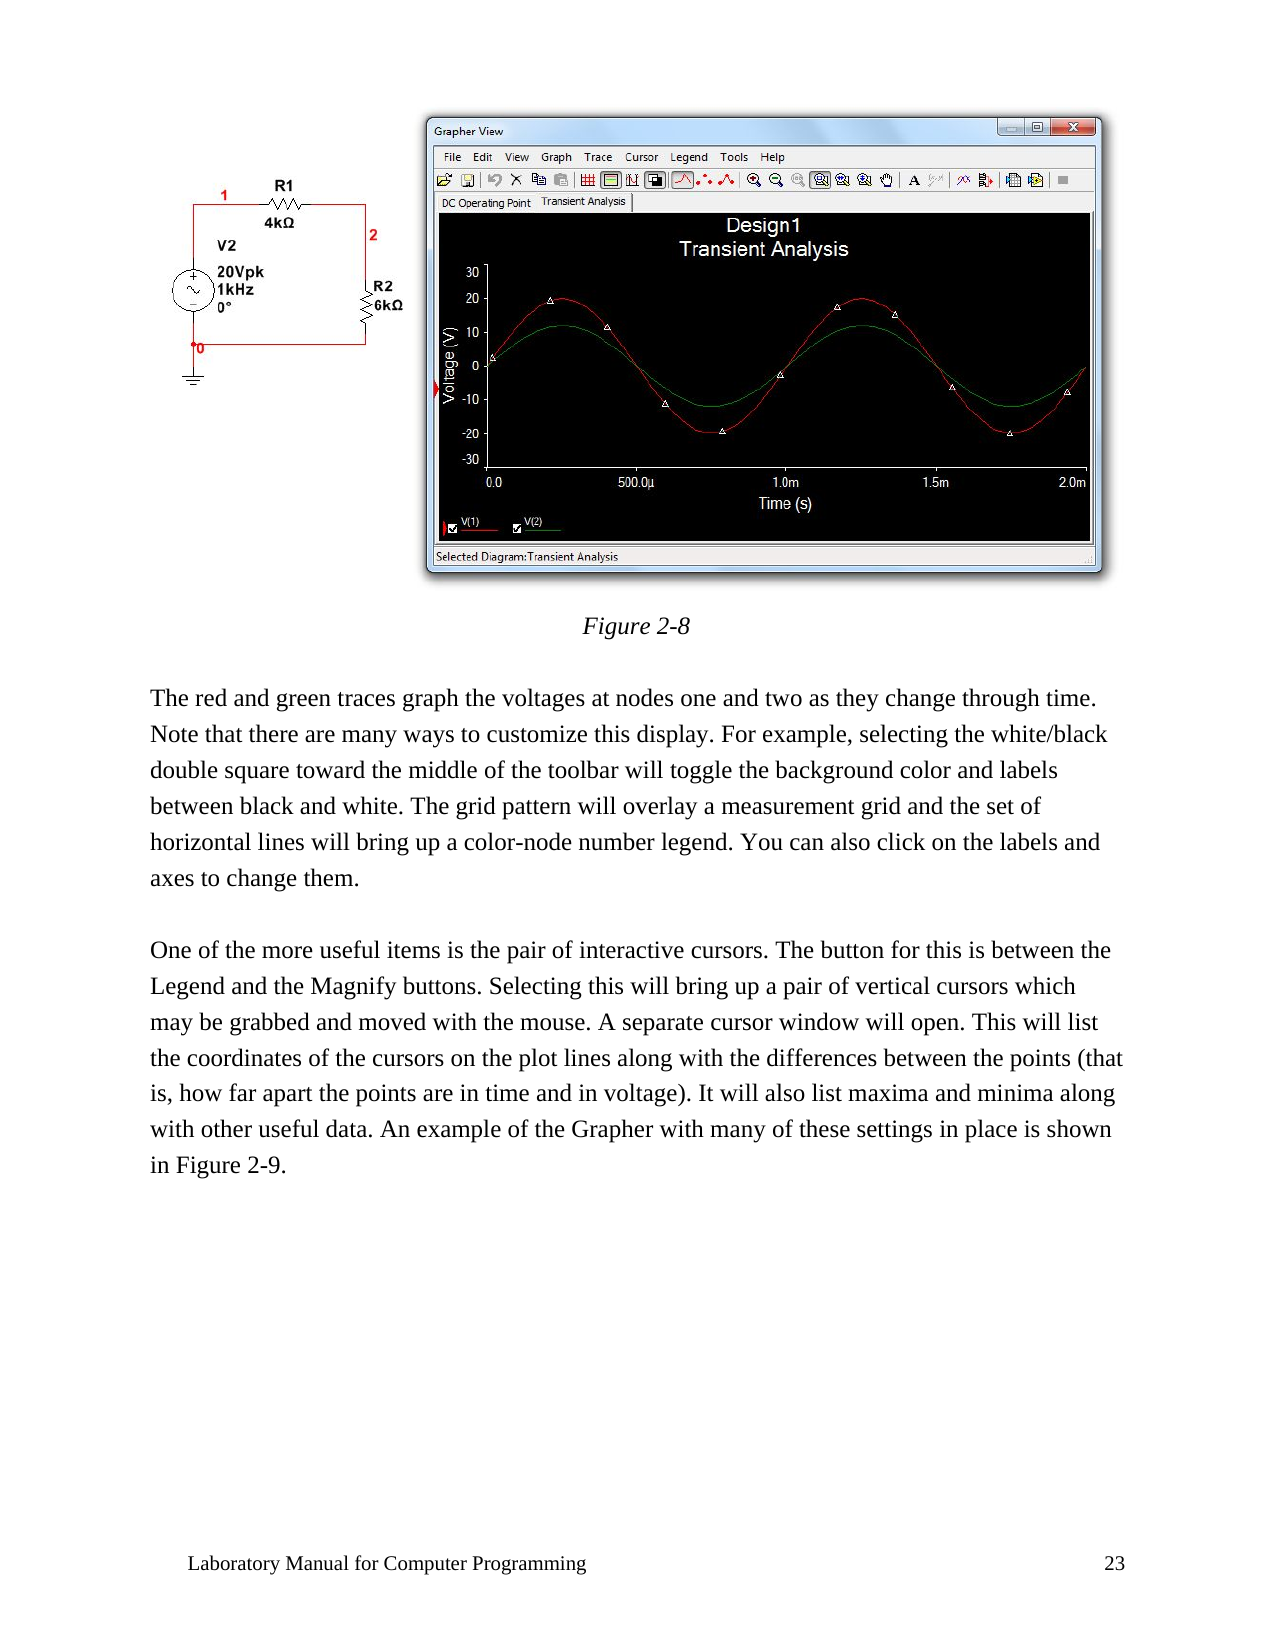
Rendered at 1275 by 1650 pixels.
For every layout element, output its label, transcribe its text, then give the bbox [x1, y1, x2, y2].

picture [151, 91, 1124, 603]
text One of the more useful items is the pair of interactive cursors. The button for this is between the Legend and the Magnify buttons. Selecting this will bring up a pair of vertical cursors which may be grabbed and moved with the mouse. A separate cursor window will open. This will list the coordinates of the cursors on the plot lines along with the differences between the points (that is, how far apart the points are in time and in voltage). It will also list maxima and minima along with other useful data. An example of the Grapher with many of these settings in place is shown in Figure 2-9. [150, 935, 1125, 1179]
text The red and green traces graph the voltages at nodes one and two as they change through time. Note that there are many ways to customize this display. For example, selecting the white/black double square toward the middle of the toolbar will toggle the background color and labels between black and white. The grid pattern will overlay a measurement grid and the set of horizontal lines will bring up a color-node number legend. You can also click on the labels and axes to change them. [150, 683, 1125, 892]
text Figure 2-8 [150, 611, 1125, 640]
